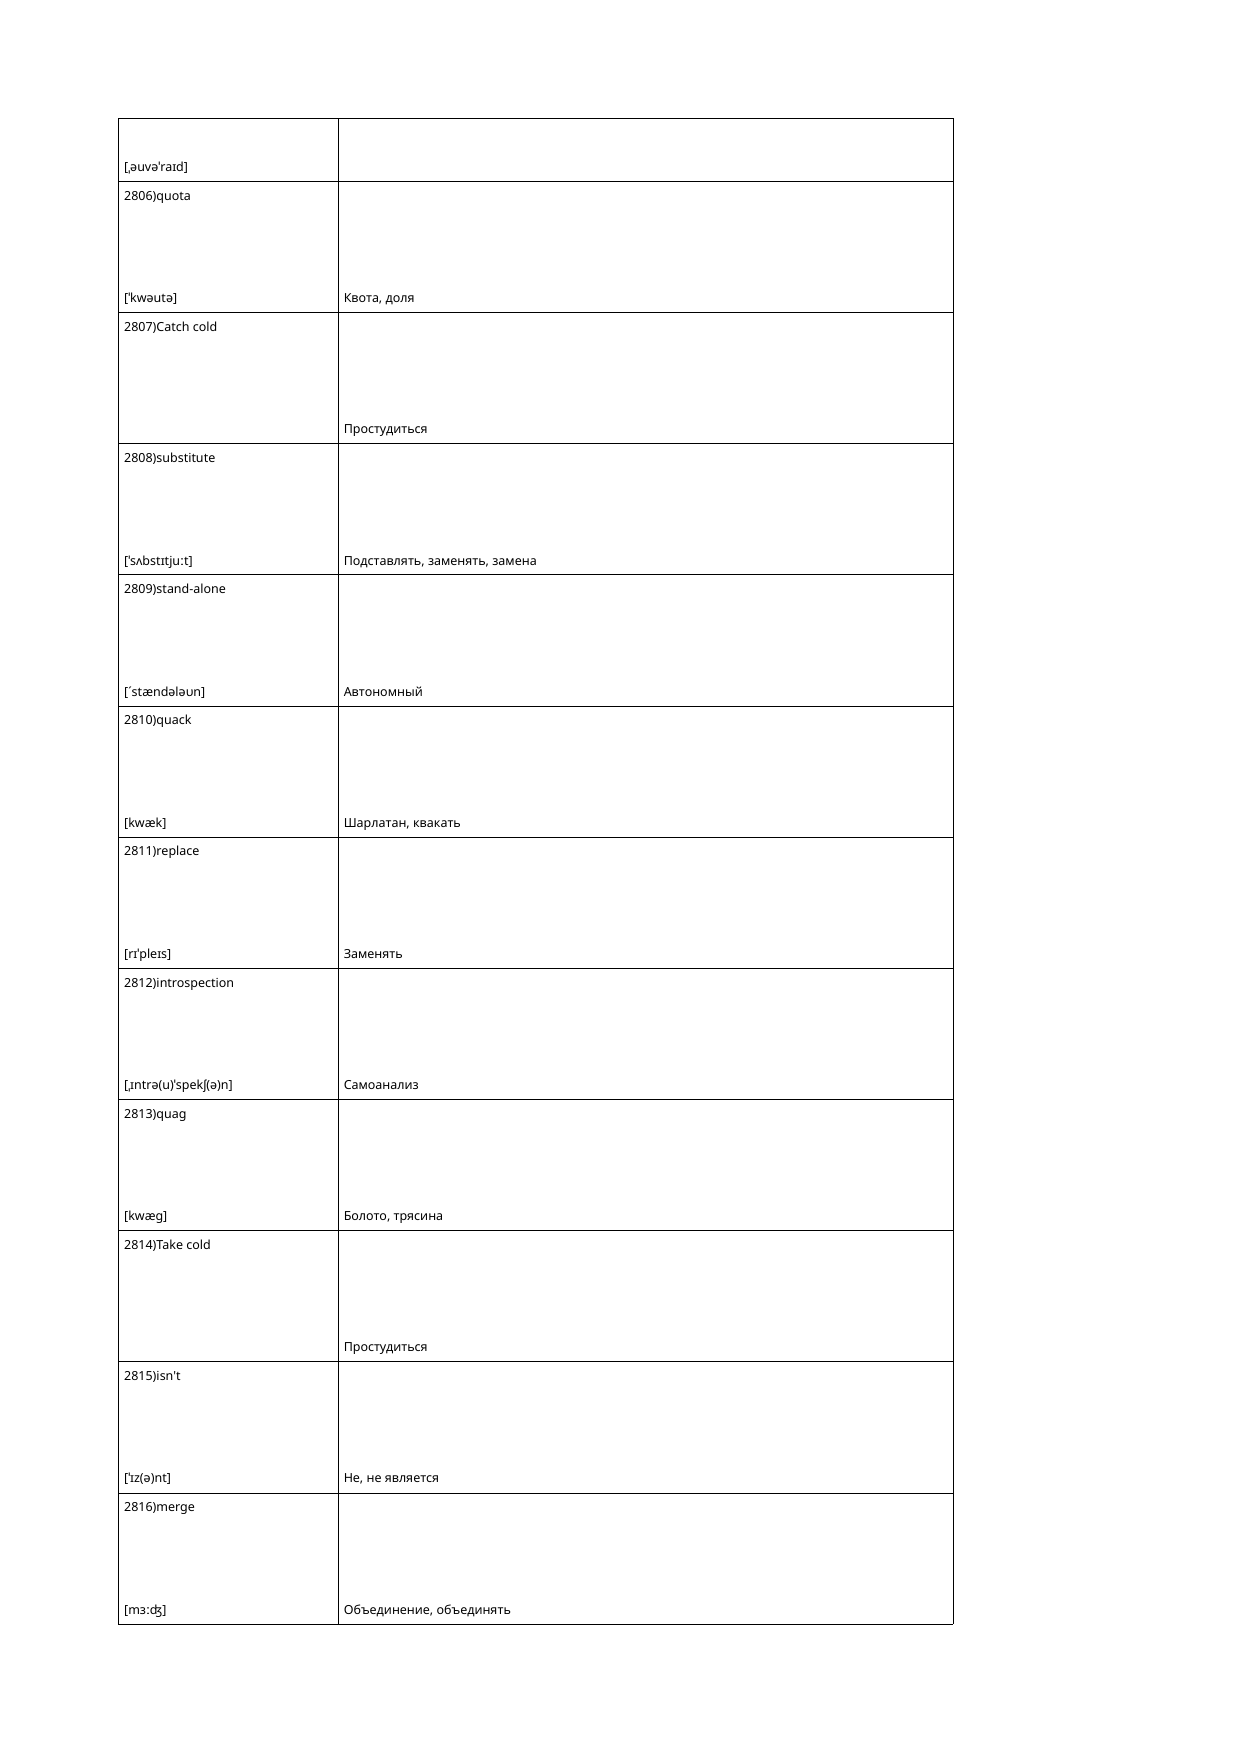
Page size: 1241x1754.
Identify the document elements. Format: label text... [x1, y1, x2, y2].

table_cell 2810)quack [kwæk] [119, 707, 338, 837]
table_cell Подставлять, заменять, замена [339, 444, 953, 574]
table_cell [ˌəuvəˈraɪd] [119, 119, 338, 181]
table_cell 2806)quota [ˈkwəutə] [119, 182, 338, 312]
table_cell Заменять [339, 838, 953, 968]
table_cell Квота, доля [339, 182, 953, 312]
table_cell 2809)stand-alone [ˊstændələυn] [119, 575, 338, 706]
table_cell [339, 119, 953, 181]
table_cell 2816)merge [mɜːʤ] [119, 1494, 338, 1623]
table_cell 2812)introspection [ˌɪntrə(u)ˈspekʃ(ə)n] [119, 969, 338, 1099]
table_cell 2815)isn't [ˈɪz(ə)nt] [119, 1362, 338, 1492]
table_cell 2807)Catch cold [119, 313, 338, 443]
table_cell Шарлатан, квакать [339, 707, 953, 837]
table_cell Болото, трясина [339, 1100, 953, 1230]
table_cell Простудиться [339, 313, 953, 443]
table_cell Автономный [339, 575, 953, 706]
table_cell 2808)substitute [ˈsʌbstɪtjuːt] [119, 444, 338, 574]
table_cell Объединение, объединять [339, 1494, 953, 1623]
table_cell Не, не является [339, 1362, 953, 1492]
table_cell Простудиться [339, 1231, 953, 1361]
table_cell 2814)Take cold [119, 1231, 338, 1361]
table_cell 2811)replace [rɪˈpleɪs] [119, 838, 338, 968]
table_cell Самоанализ [339, 969, 953, 1099]
table_cell 2813)quag [kwæg] [119, 1100, 338, 1230]
